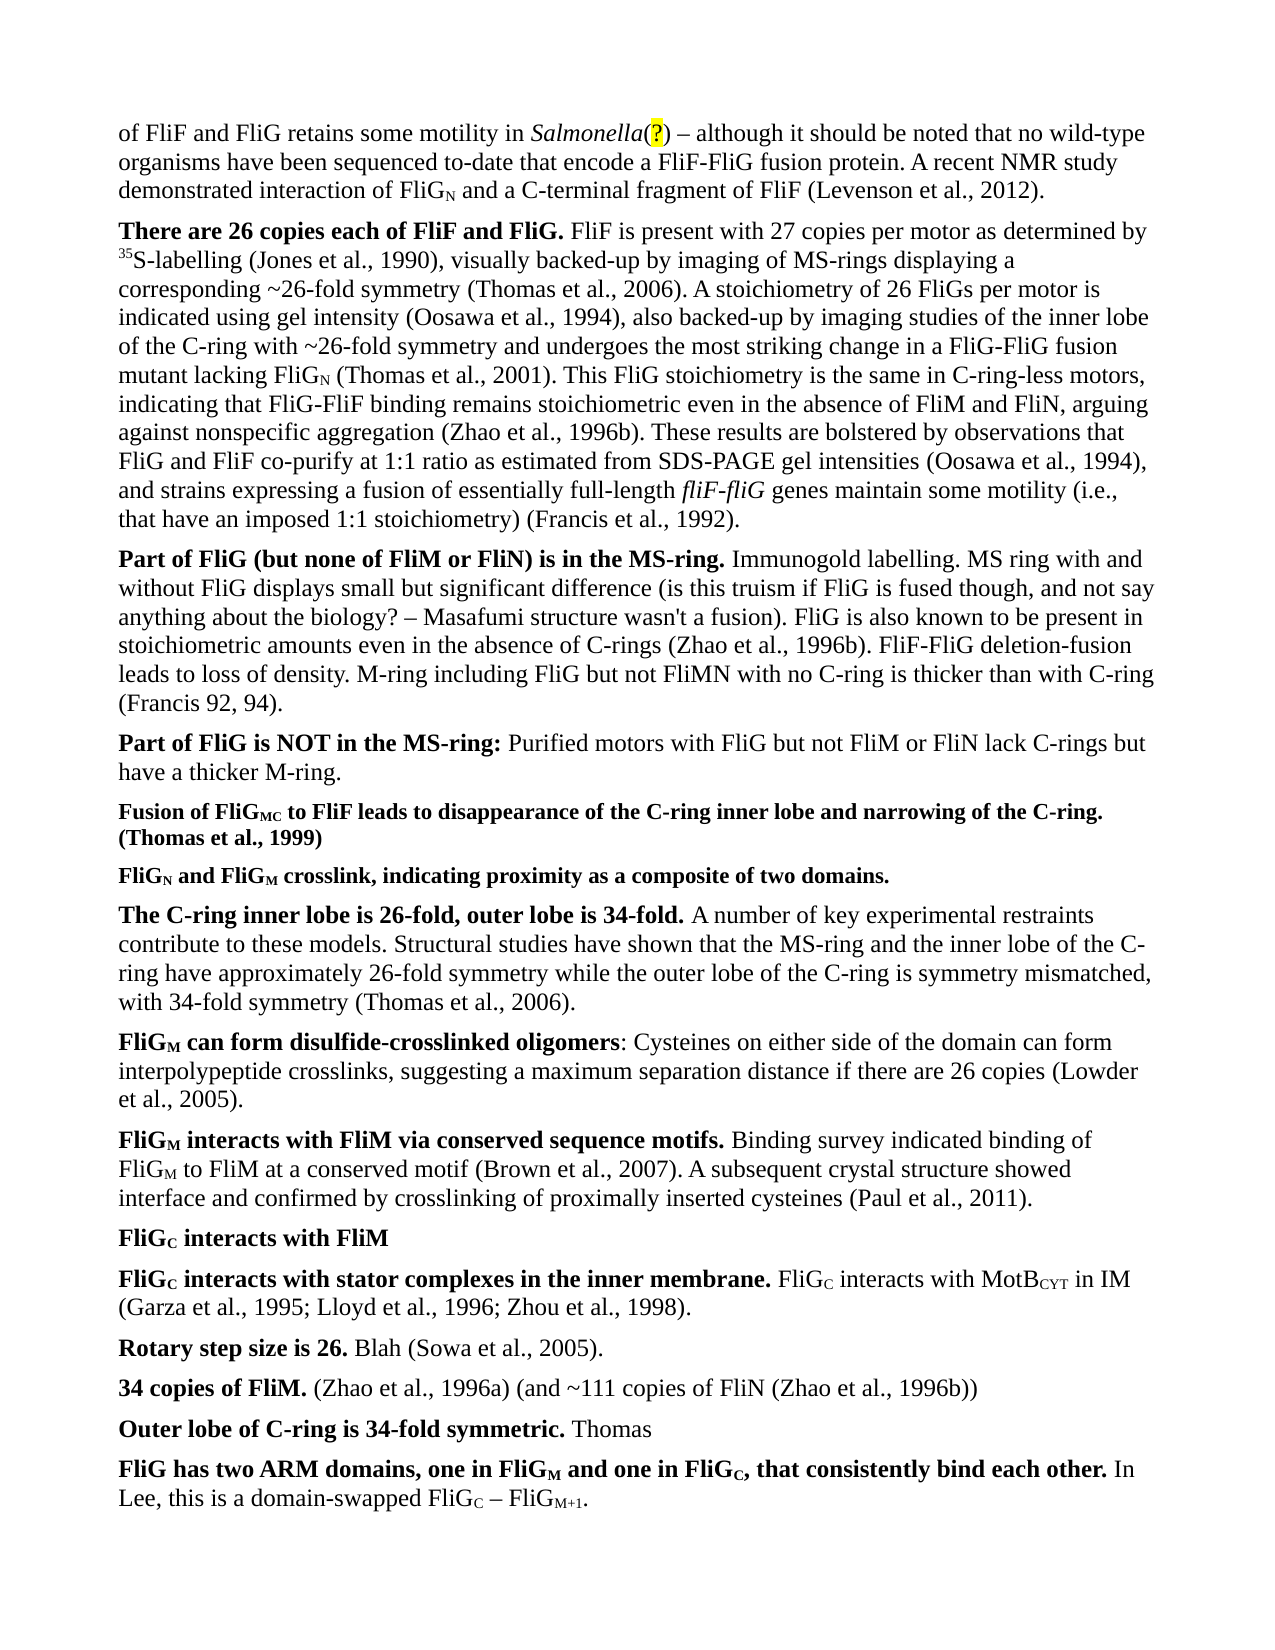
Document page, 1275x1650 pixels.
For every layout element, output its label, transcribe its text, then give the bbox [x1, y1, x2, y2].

text Part of FliG is NOT in the MS-ring: Purified motors with FliG but not FliM or FliN lack C-rings but have a thicker M-ring. [118, 728, 1157, 786]
text 34 copies of FliM. (Zhao et al., 1996a) (and ~111 copies of FliN (Zhao et al., 1996b)) [118, 1373, 1157, 1402]
text FliGN and FliGM crosslink, indicating proximity as a composite of two domains. [118, 862, 1157, 888]
text Fusion of FliGMC to FliF leads to disappearance of the C-ring inner lobe and narrowing of the C-ring. (Thomas et al., 1999) [118, 798, 1157, 850]
text There are 26 copies each of FliF and FliG. FliF is present with 27 copies per motor as determined by 35S-labelling (Jones et al., 1990), visually backed-up by imaging of MS-rings displaying a corresponding ~26-fold symmetry (Thomas et al., 2006). A stoichiometry of 26 FliGs per motor is indicated using gel intensity (Oosawa et al., 1994), also backed-up by imaging studies of the inner lobe of the C-ring with ~26-fold symmetry and undergoes the most striking change in a FliG-FliG fusion mutant lacking FliGN (Thomas et al., 2001). This FliG stoichiometry is the same in C-ring-less motors, indicating that FliG-FliF binding remains stoichiometric even in the absence of FliM and FliN, arguing against nonspecific aggregation (Zhao et al., 1996b). These results are bolstered by observations that FliG and FliF co-purify at 1:1 ratio as estimated from SDS-PAGE gel intensities (Oosawa et al., 1994), and strains expressing a fusion of essentially full-length fliF-fliG genes maintain some motility (i.e., that have an imposed 1:1 stoichiometry) (Francis et al., 1992). [118, 216, 1157, 532]
text FliGM can form disulfide-crosslinked oligomers: Cysteines on either side of the domain can form interpolypeptide crosslinks, suggesting a maximum separation distance if there are 26 copies (Lowder et al., 2005). [118, 1027, 1157, 1113]
text FliG has two ARM domains, one in FliGM and one in FliGC, that consistently bind each other. In Lee, this is a domain-swapped FliGC – FliGM+1. [118, 1454, 1157, 1512]
text FliGM interacts with FliM via conserved sequence motifs. Binding survey indicated binding of FliGM to FliM at a conserved motif (Brown et al., 2007). A subsequent crystal structure showed interface and confirmed by crosslinking of proximally inserted cysteines (Paul et al., 2011). [118, 1125, 1157, 1211]
text of FliF and FliG retains some motility in Salmonella(?) – although it should be noted that no wild-type organisms have been sequenced to-date that encode a FliF-FliG fusion protein. A recent NMR study demonstrated interaction of FliGN and a C-terminal fragment of FliF (Levenson et al., 2012). [118, 118, 1157, 204]
text FliGC interacts with FliM [118, 1223, 1157, 1252]
text The C-ring inner lobe is 26-fold, outer lobe is 34-fold. A number of key experimental restraints contribute to these models. Structural studies have shown that the MS-ring and the inner lobe of the C-ring have approximately 26-fold symmetry while the outer lobe of the C-ring is symmetry mismatched, with 34-fold symmetry (Thomas et al., 2006). [118, 900, 1157, 1015]
text Part of FliG (but none of FliM or FliN) is in the MS-ring. Immunogold labelling. MS ring with and without FliG displays small but significant difference (is this truism if FliG is fused though, and not say anything about the biology? – Masafumi structure wasn't a fusion). FliG is also known to be present in stoichiometric amounts even in the absence of C-rings (Zhao et al., 1996b). FliF-FliG deletion-fusion leads to loss of density. M-ring including FliG but not FliMN with no C-ring is thicker than with C-ring (Francis 92, 94). [118, 544, 1157, 717]
text Outer lobe of C-ring is 34-fold symmetric. Thomas [118, 1414, 1157, 1443]
text Rotary step size is 26. Blah (Sowa et al., 2005). [118, 1333, 1157, 1362]
text FliGC interacts with stator complexes in the inner membrane. FliGC interacts with MotBCYT in IM (Garza et al., 1995; Lloyd et al., 1996; Zhou et al., 1998). [118, 1264, 1157, 1321]
